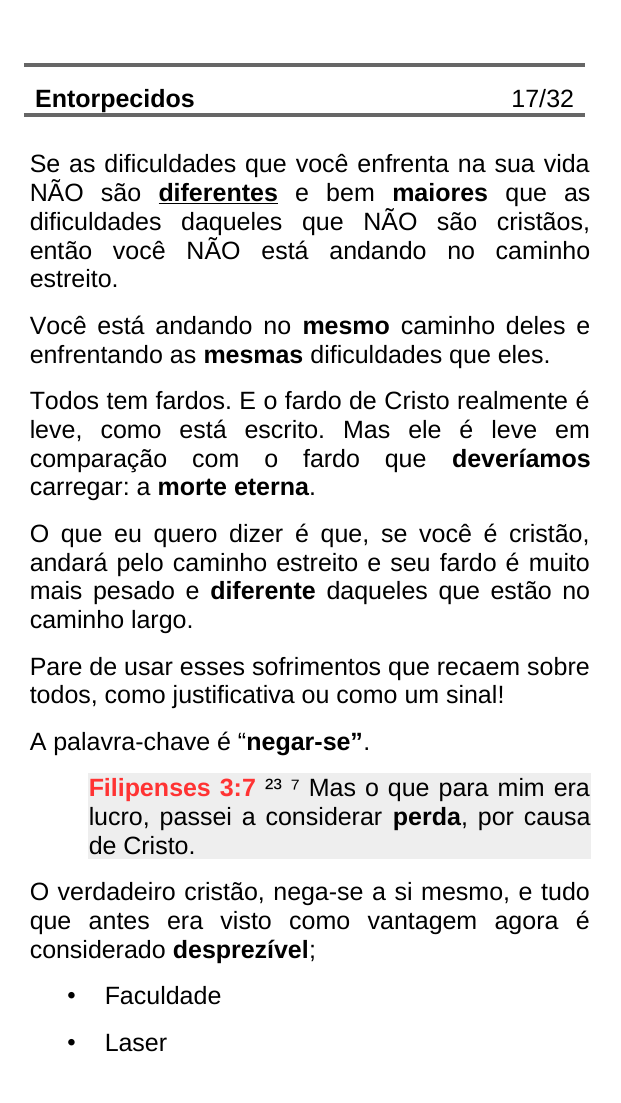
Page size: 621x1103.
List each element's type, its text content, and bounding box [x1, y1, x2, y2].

text Se as dificuldades que você enfrenta na sua vida NÃO são diferentes e bem maiores que as dificuldades daqueles que NÃO são cristãos, então você NÃO está andando no caminho estreito. [29, 149, 591, 293]
list Faculdade [67, 981, 591, 1010]
text Todos tem fardos. E o fardo de Cristo realmente é leve, como está escrito. Mas ele é leve em comparação com o fardo que deveríamos carregar: a morte eterna. [29, 386, 591, 501]
text A palavra-chave é “negar-se”. [29, 727, 591, 756]
text Pare de usar esses sofrimentos que recaem sobre todos, como justificativa ou como um sinal! [29, 652, 591, 709]
text Você está andando no mesmo caminho deles e enfrentando as mesmas dificuldades que eles. [29, 311, 591, 368]
list Laser [67, 1028, 591, 1057]
text O verdadeiro cristão, nega-se a si mesmo, e tudo que antes era visto como vantagem agora é considerado desprezível; [29, 877, 591, 963]
text O que eu quero dizer é que, se você é cristão, andará pelo caminho estreito e seu fardo é muito mais pesado e diferente daqueles que estão no caminho largo. [29, 519, 591, 634]
list Filipenses 3:7 ²³ ⁷ Mas o que para mim era lucro, passei a considerar perda, por causa de Cristo. [88, 773, 591, 859]
